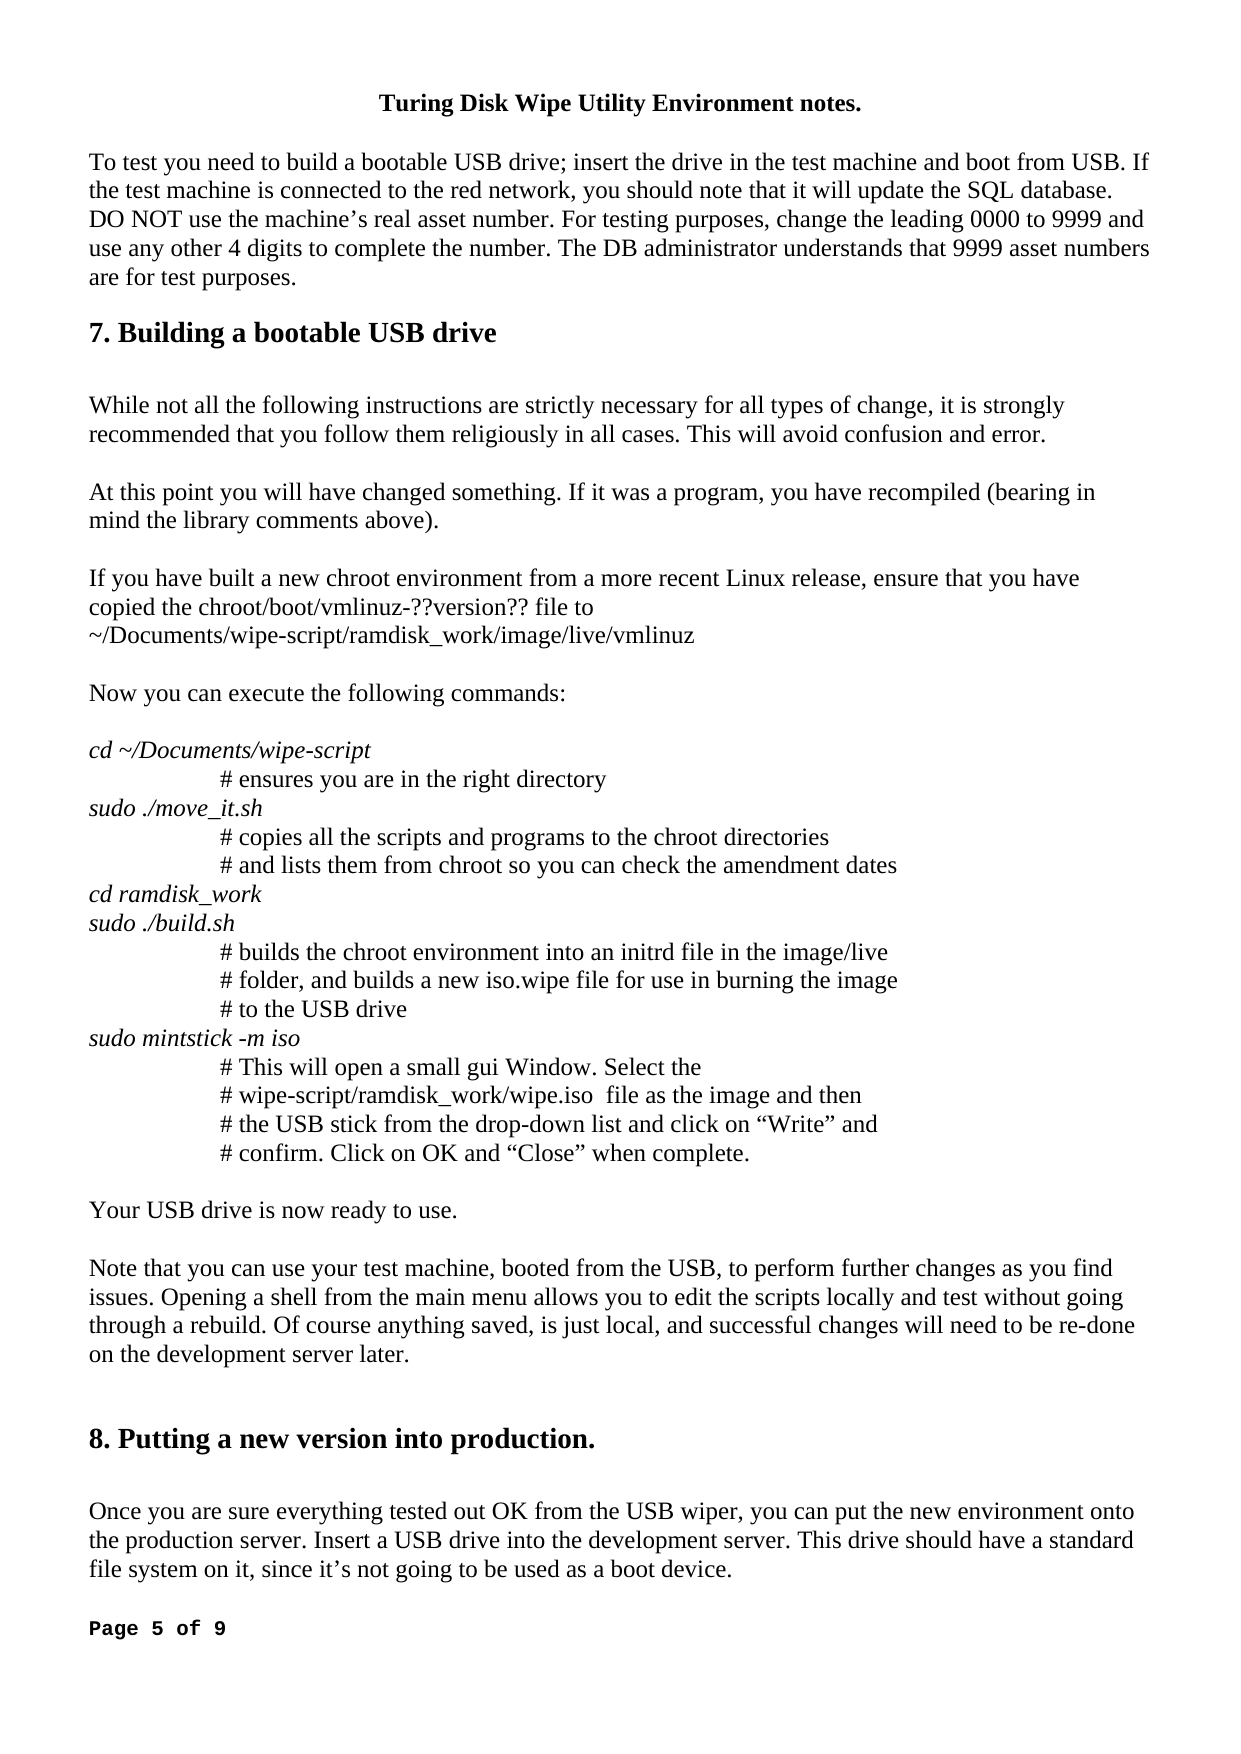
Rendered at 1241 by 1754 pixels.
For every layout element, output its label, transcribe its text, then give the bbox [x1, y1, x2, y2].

text # This will open a small gui Window. Select the [88, 1052, 1152, 1080]
text # to the USB drive [88, 994, 1152, 1023]
text # wipe-script/ramdisk_work/wipe.iso file as the image and then [88, 1080, 1152, 1109]
text To test you need to build a bootable USB drive; insert the drive in the test machine and boot from USB. If the test machine is connected to the red network, you should note that it will update the SQL database. DO NOT use the machine’s real asset number. For testing purposes, change the leading 0000 to 9999 and use any other 4 digits to complete the number. The DB administrator understands that 9999 asset numbers are for test purposes. [88, 147, 1152, 291]
text If you have built a new chroot environment from a more recent Linux release, ensure that you have copied the chroot/boot/vmlinuz-??version?? file to [88, 563, 1152, 620]
text # confirm. Click on OK and “Close” when complete. [88, 1138, 1152, 1167]
text # builds the chroot environment into an initrd file in the image/live [88, 937, 1152, 965]
text ~/Documents/wipe-script/ramdisk_work/image/live/vmlinuz [88, 620, 1152, 649]
text sudo ./build.sh [88, 908, 1152, 937]
text # copies all the scripts and programs to the chroot directories [88, 822, 1152, 850]
text cd ~/Documents/wipe-script [88, 735, 1152, 764]
text cd ramdisk_work [88, 879, 1152, 908]
text Now you can execute the following commands: [88, 678, 1152, 707]
text Your USB drive is now ready to use. [88, 1195, 1152, 1224]
text # the USB stick from the drop-down list and click on “Write” and [88, 1109, 1152, 1138]
text At this point you will have changed something. If it was a program, you have recompiled (bearing in mind the library comments above). [88, 477, 1152, 534]
text While not all the following instructions are strictly necessary for all types of change, it is strongly recommended that you follow them religiously in all cases. This will avoid confusion and error. [88, 390, 1152, 448]
text Note that you can use your test machine, booted from the USB, to perform further changes as you find issues. Opening a shell from the main menu allows you to edit the scripts locally and test without going through a rebuild. Of course anything saved, is just local, and successful changes will need to be re-done on the development server later. [88, 1253, 1152, 1368]
text sudo mintstick -m iso [88, 1023, 1152, 1052]
text Once you are sure everything tested out OK from the USB wiper, you can put the new environment onto the production server. Insert a USB drive into the development server. This drive should have a standard file system on it, since it’s not going to be used as a boot device. [88, 1496, 1152, 1583]
subtitle 8. Putting a new version into production. [88, 1422, 1152, 1455]
text # folder, and builds a new iso.wipe file for use in burning the image [88, 965, 1152, 994]
subtitle 7. Building a bootable USB drive [88, 316, 1152, 349]
text # and lists them from chroot so you can check the amendment dates [88, 850, 1152, 879]
text sudo ./move_it.sh [88, 793, 1152, 822]
text # ensures you are in the right directory [88, 764, 1152, 793]
